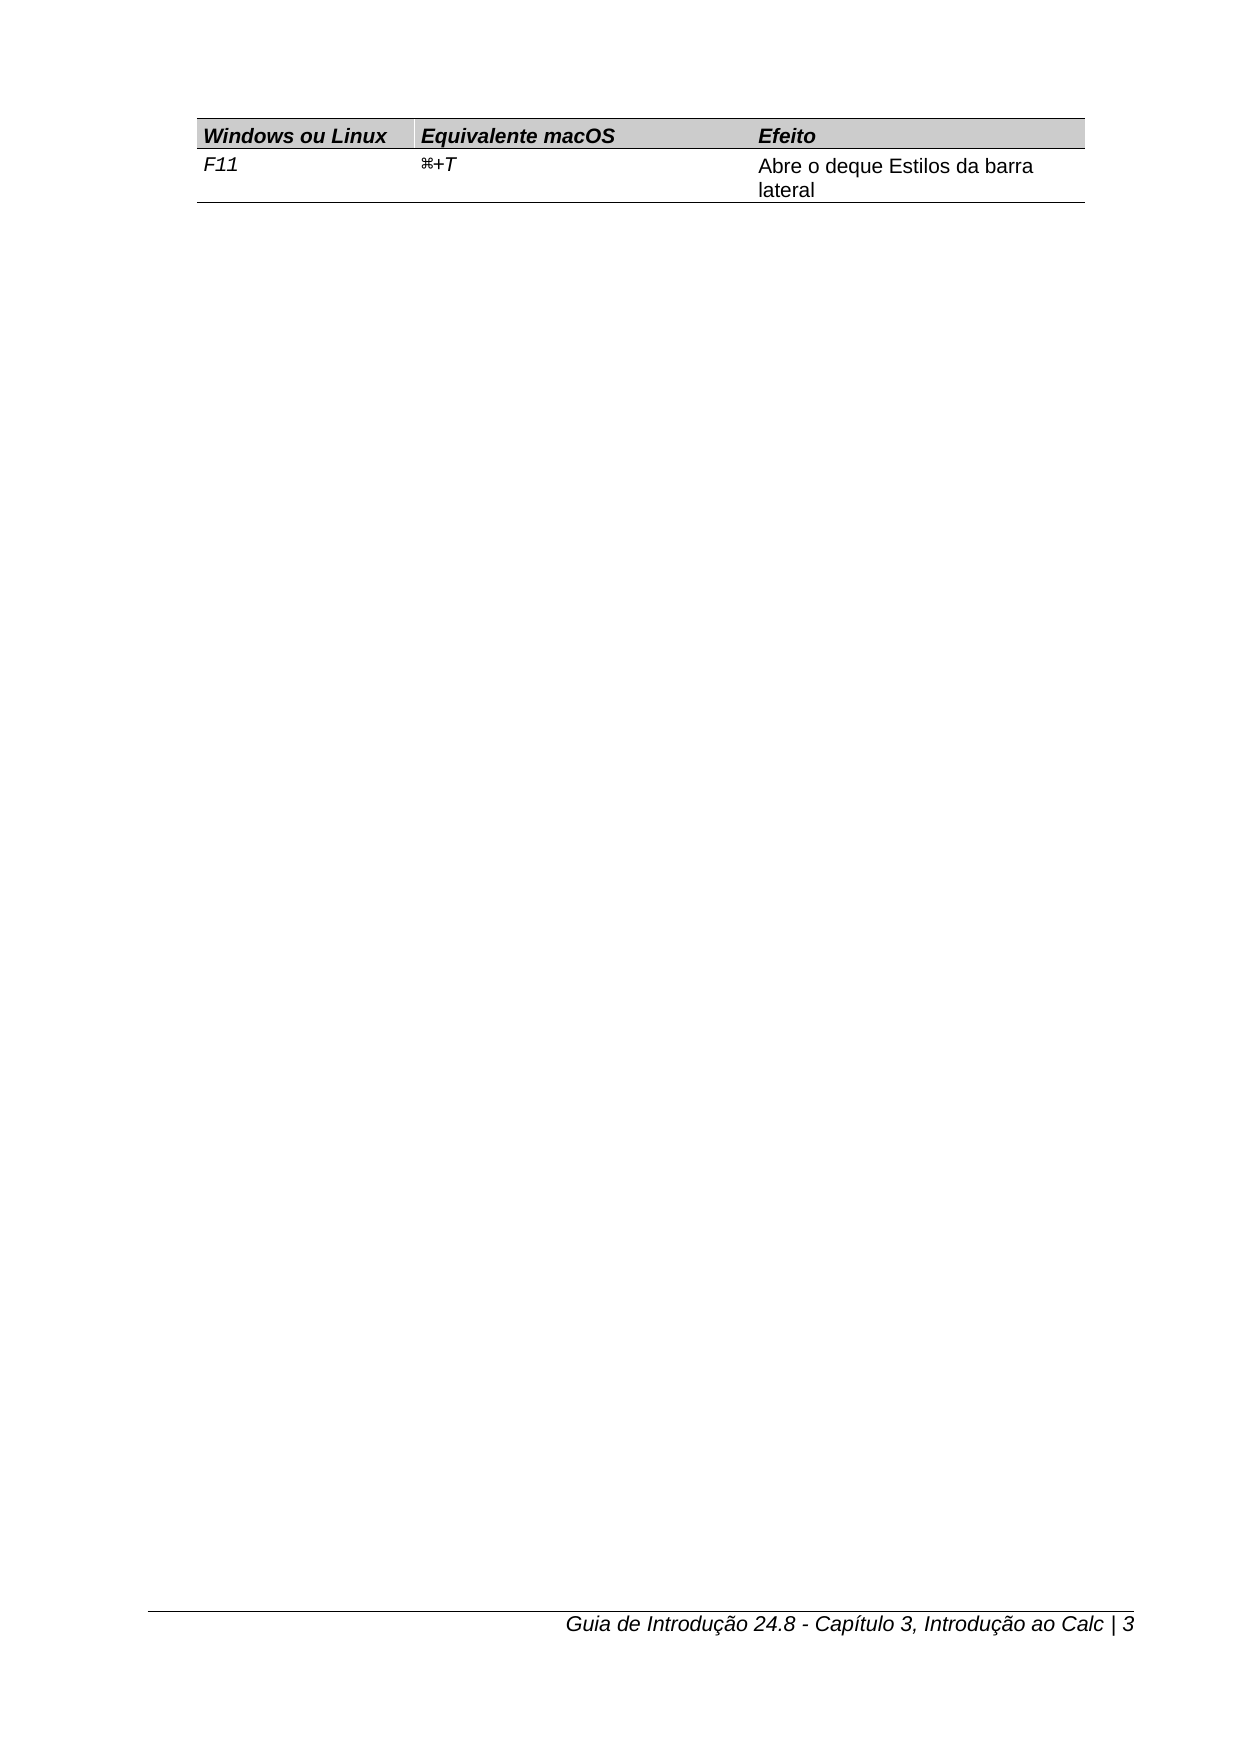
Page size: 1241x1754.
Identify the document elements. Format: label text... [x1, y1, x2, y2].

table_cell Abre o deque Estilos da barra lateral [752, 149, 1085, 202]
table_header Equivalente macOS [415, 119, 752, 148]
table_header Windows ou Linux [197, 119, 414, 148]
table_cell ⌘+T [415, 149, 752, 202]
table_header Efeito [752, 119, 1085, 148]
table_cell F11 [197, 149, 414, 202]
